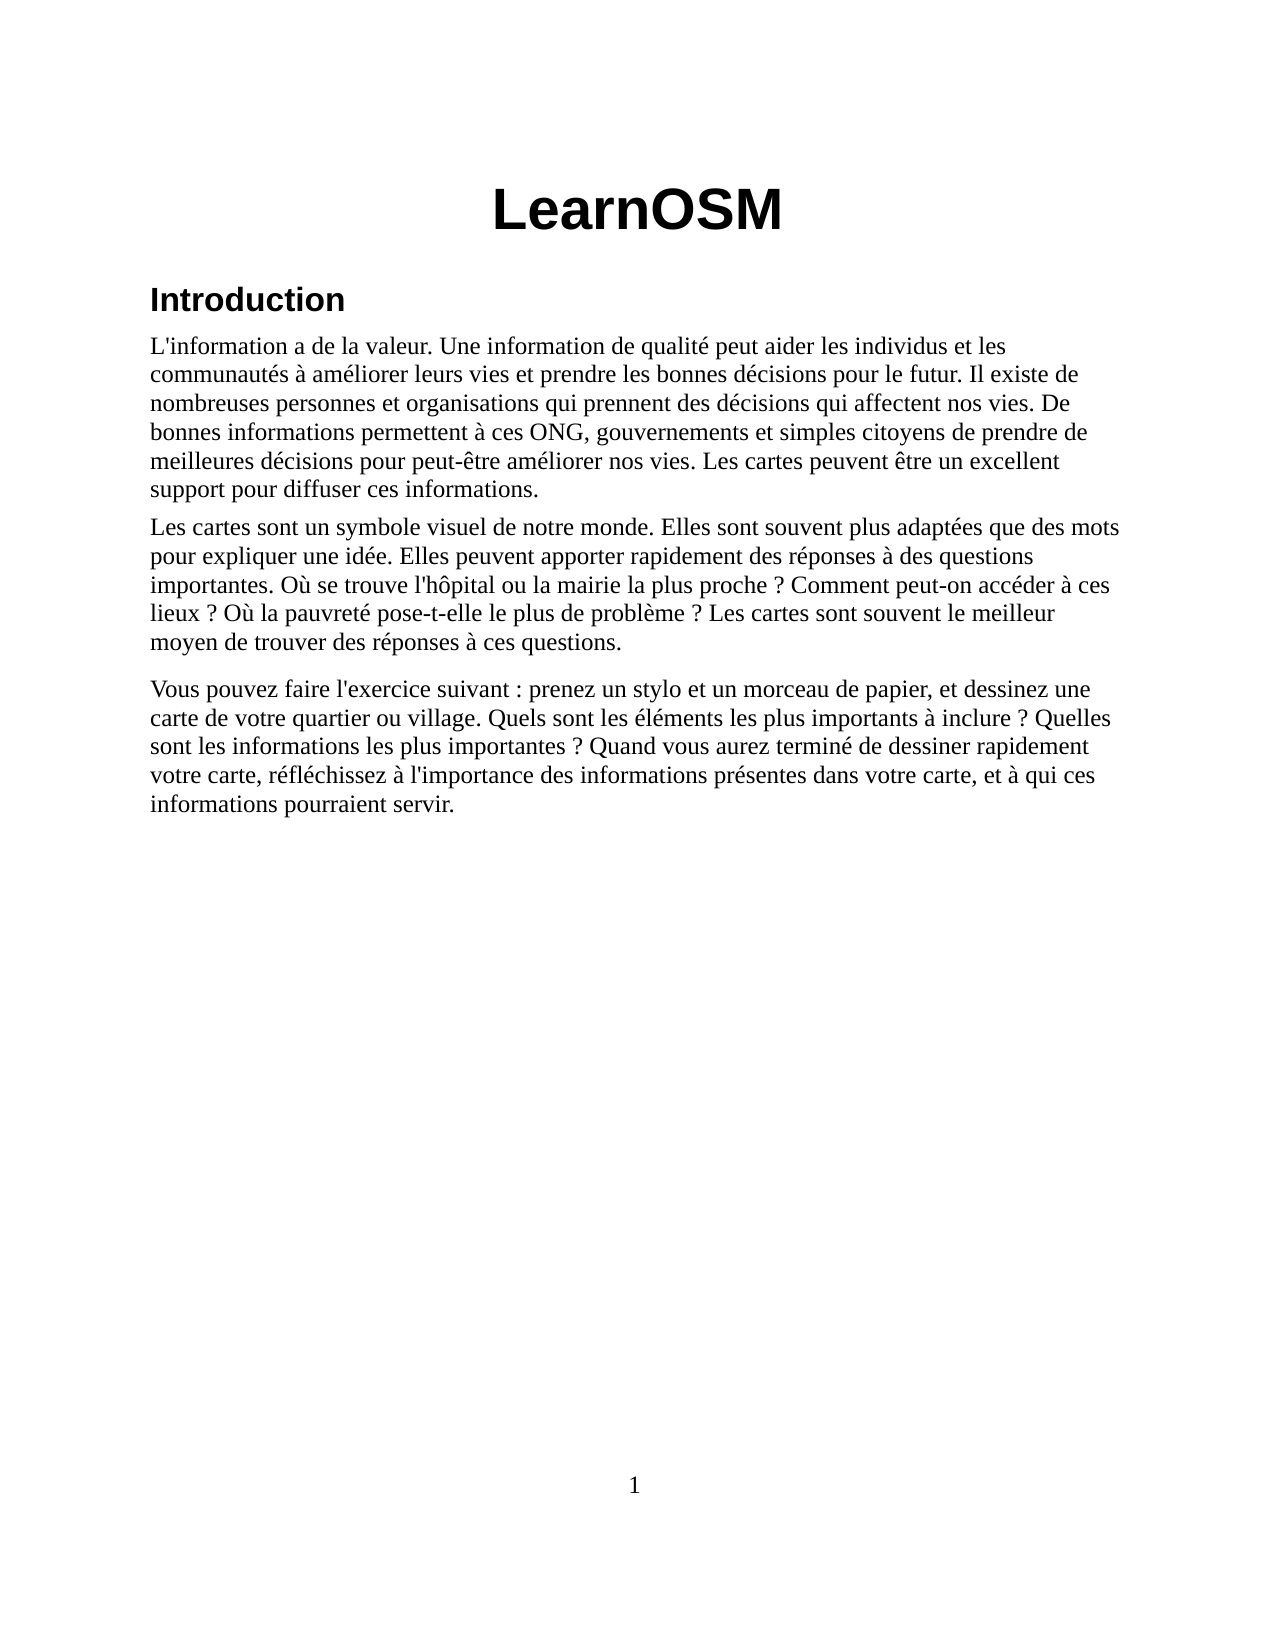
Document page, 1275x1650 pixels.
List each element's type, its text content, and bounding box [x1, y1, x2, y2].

text Vous pouvez faire l'exercice suivant : prenez un stylo et un morceau de papier, et dessinez une carte de votre quartier ou village. Quels sont les éléments les plus importants à inclure ? Quelles sont les informations les plus importantes ? Quand vous aurez terminé de dessiner rapidement votre carte, réfléchissez à l'importance des informations présentes dans votre carte, et à qui ces informations pourraient servir. [150, 674, 1125, 818]
title LearnOSM [150, 175, 1125, 242]
text Les cartes sont un symbole visuel de notre monde. Elles sont souvent plus adaptées que des mots pour expliquer une idée. Elles peuvent apporter rapidement des réponses à des questions importantes. Où se trouve l'hôpital ou la mairie la plus proche ? Comment peut-on accéder à ces lieux ? Où la pauvreté pose-t-elle le plus de problème ? Les cartes sont souvent le meilleur moyen de trouver des réponses à ces questions. [150, 512, 1125, 656]
text L'information a de la valeur. Une information de qualité peut aider les individus et les communautés à améliorer leurs vies et prendre les bonnes décisions pour le futur. Il existe de nombreuses personnes et organisations qui prennent des décisions qui affectent nos vies. De bonnes informations permettent à ces ONG, gouvernements et simples citoyens de prendre de meilleures décisions pour peut-être améliorer nos vies. Les cartes peuvent être un excellent support pour diffuser ces informations. [150, 331, 1125, 503]
subtitle Introduction [150, 279, 1125, 318]
